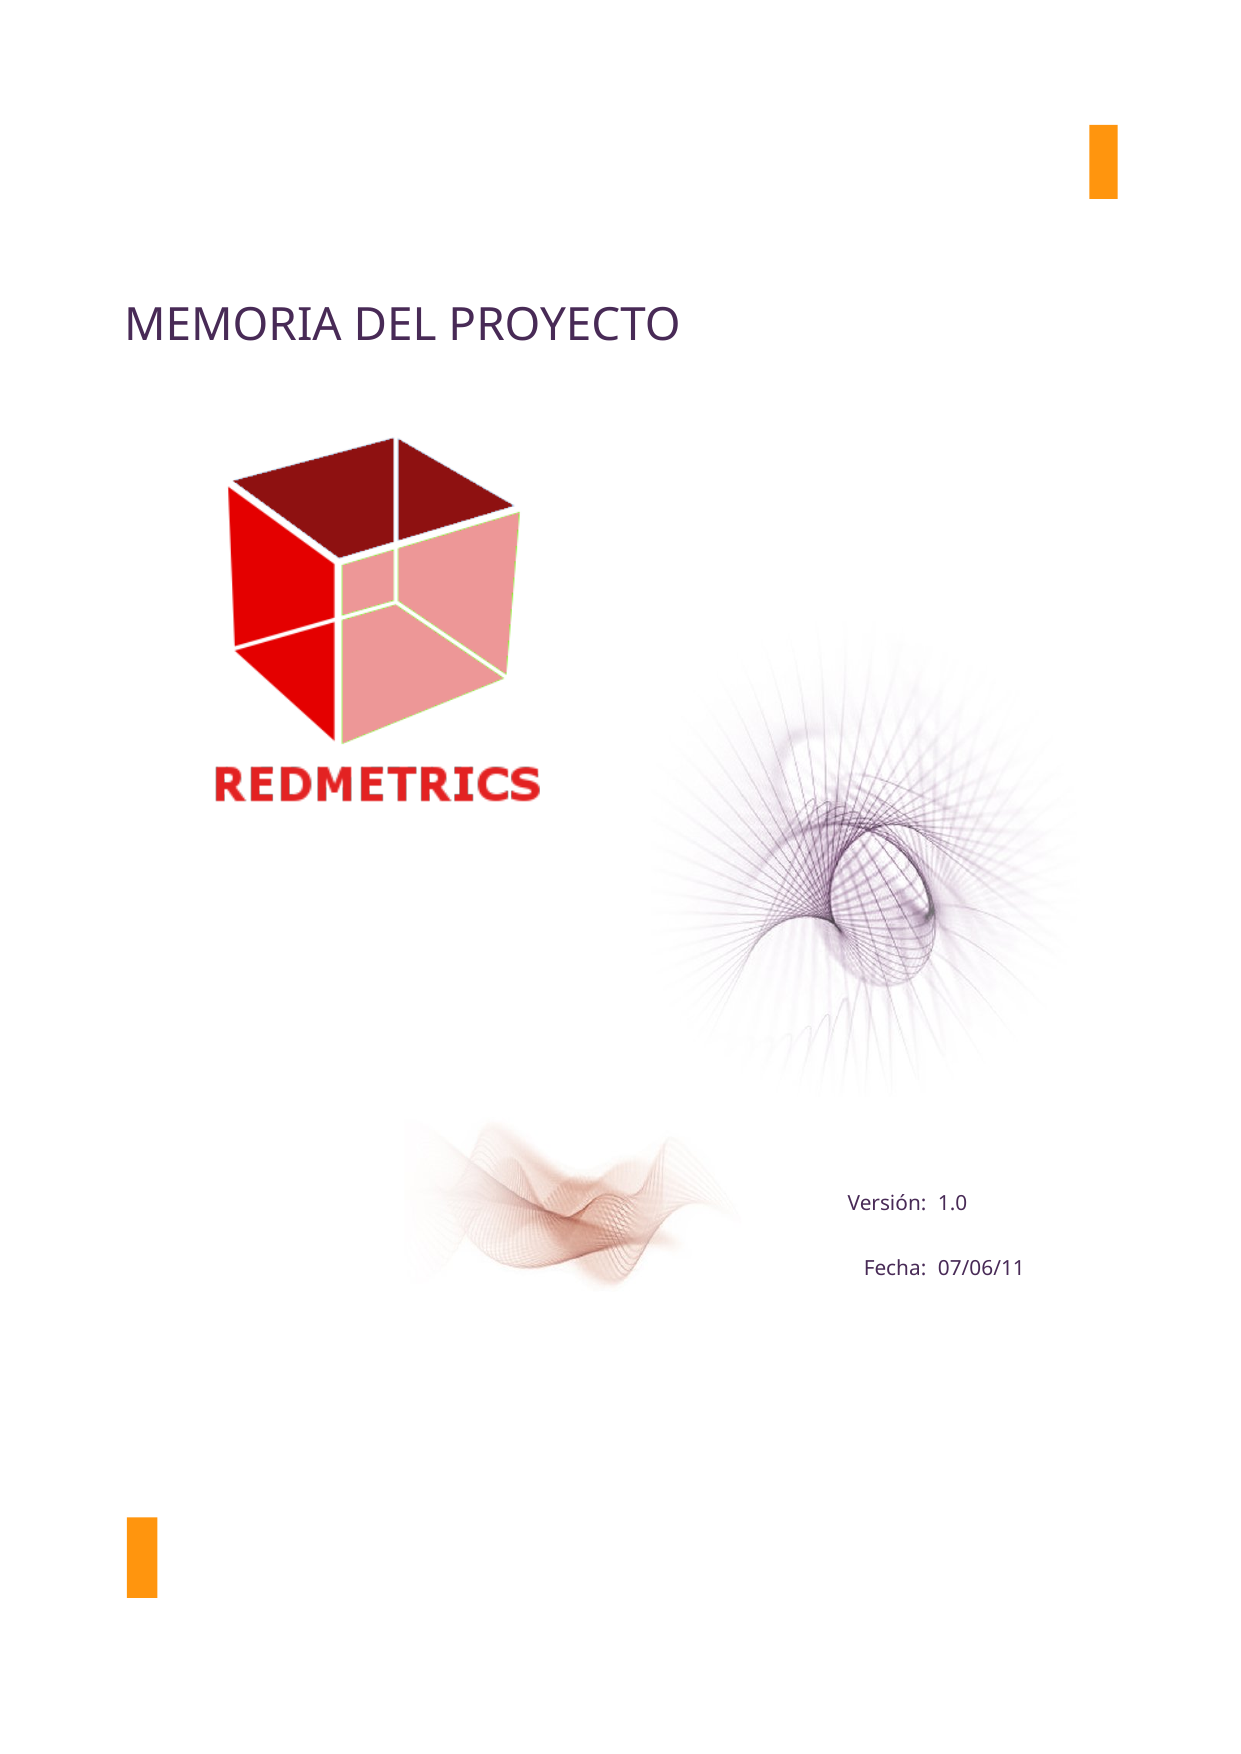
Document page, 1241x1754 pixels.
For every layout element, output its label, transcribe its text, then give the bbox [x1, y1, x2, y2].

picture [404, 1117, 742, 1292]
table_cell [787, 1105, 932, 1169]
table_cell [118, 1360, 1122, 1484]
table_cell [118, 515, 205, 559]
table_cell Memoria del Proyecto [118, 268, 1122, 467]
table_cell [538, 515, 1122, 559]
table_cell 1.0 [932, 1170, 1122, 1234]
table_cell [118, 1300, 1122, 1360]
table_cell [118, 231, 1122, 267]
table_cell Versión: [787, 1170, 932, 1234]
table_cell [538, 468, 1122, 515]
table_cell [932, 1105, 1122, 1169]
table_cell [118, 1105, 354, 1299]
table_cell [354, 1105, 787, 1299]
table_cell [118, 468, 205, 515]
picture [163, 430, 590, 815]
table_cell 07/06/11 [932, 1235, 1122, 1299]
table_cell [538, 559, 1122, 607]
table_cell Fecha: [787, 1235, 932, 1299]
table_cell [118, 607, 620, 1104]
picture [651, 621, 1087, 1097]
table_cell [620, 607, 1122, 1104]
table_cell [118, 559, 205, 607]
table_header [118, 118, 1122, 231]
